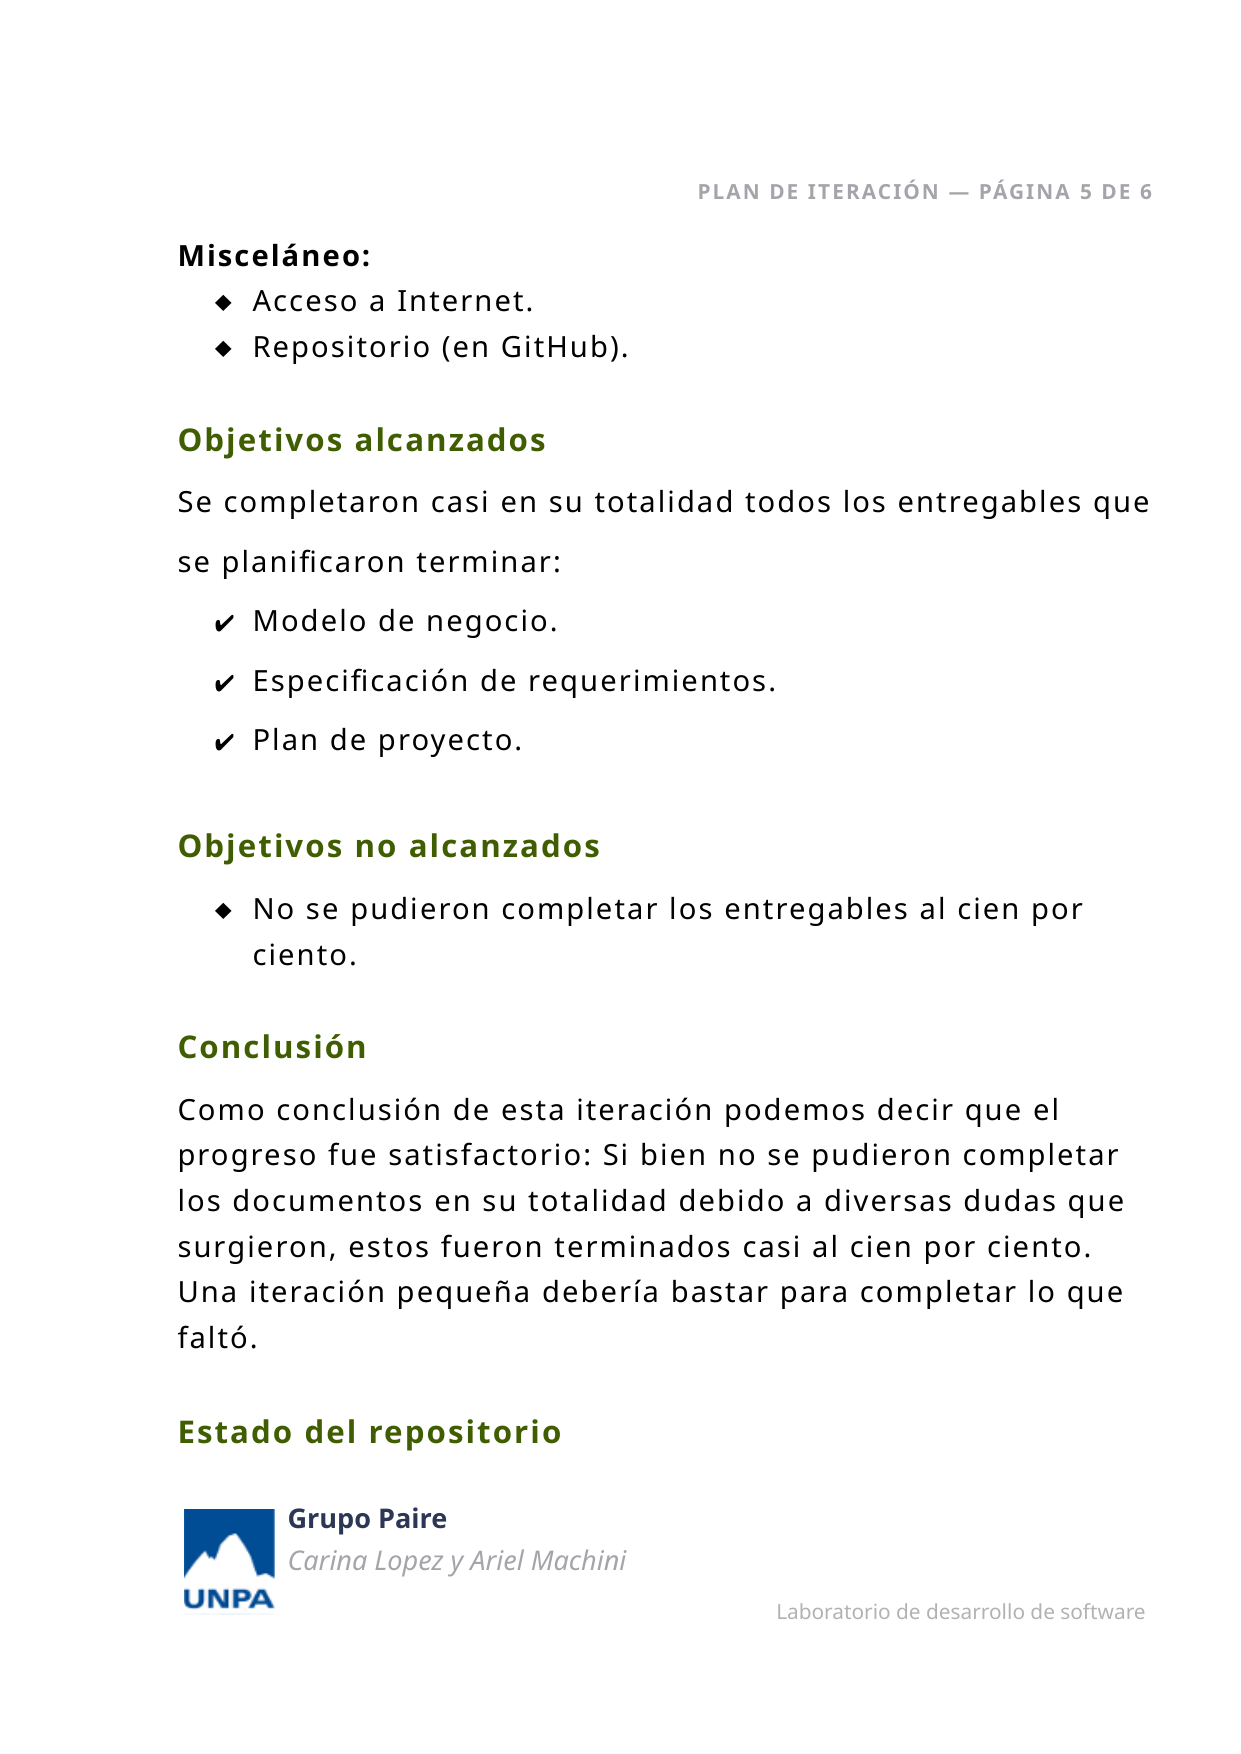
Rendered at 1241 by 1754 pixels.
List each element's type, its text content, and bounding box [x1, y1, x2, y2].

text Conclusión [177, 1025, 1152, 1068]
text Se completaron casi en su totalidad todos los entregables que se planificaron terminar: [177, 481, 1152, 581]
list No se pudieron completar los entregables al cien por ciento. [215, 888, 1152, 974]
list Acceso a Internet. [215, 281, 1152, 320]
list Especificación de requerimientos. [215, 660, 1152, 699]
list Modelo de negocio. [215, 600, 1152, 640]
picture [184, 1509, 275, 1615]
text Estado del repositorio [177, 1410, 1152, 1452]
text Como conclusión de esta iteración podemos decir que el progreso fue satisfactorio: Si bien no se pudieron completar los documentos en su totalidad debido a diversas dudas que surgieron, estos fueron terminados casi al cien por ciento. Una iteración pequeña debería bastar para completar lo que faltó. [177, 1089, 1152, 1357]
list Plan de proyecto. [215, 719, 1152, 759]
text Misceláneo: [177, 235, 1152, 275]
list Repositorio (en GitHub). [215, 326, 1152, 366]
text Objetivos alcanzados [177, 418, 1152, 460]
text Objetivos no alcanzados [177, 824, 1152, 867]
